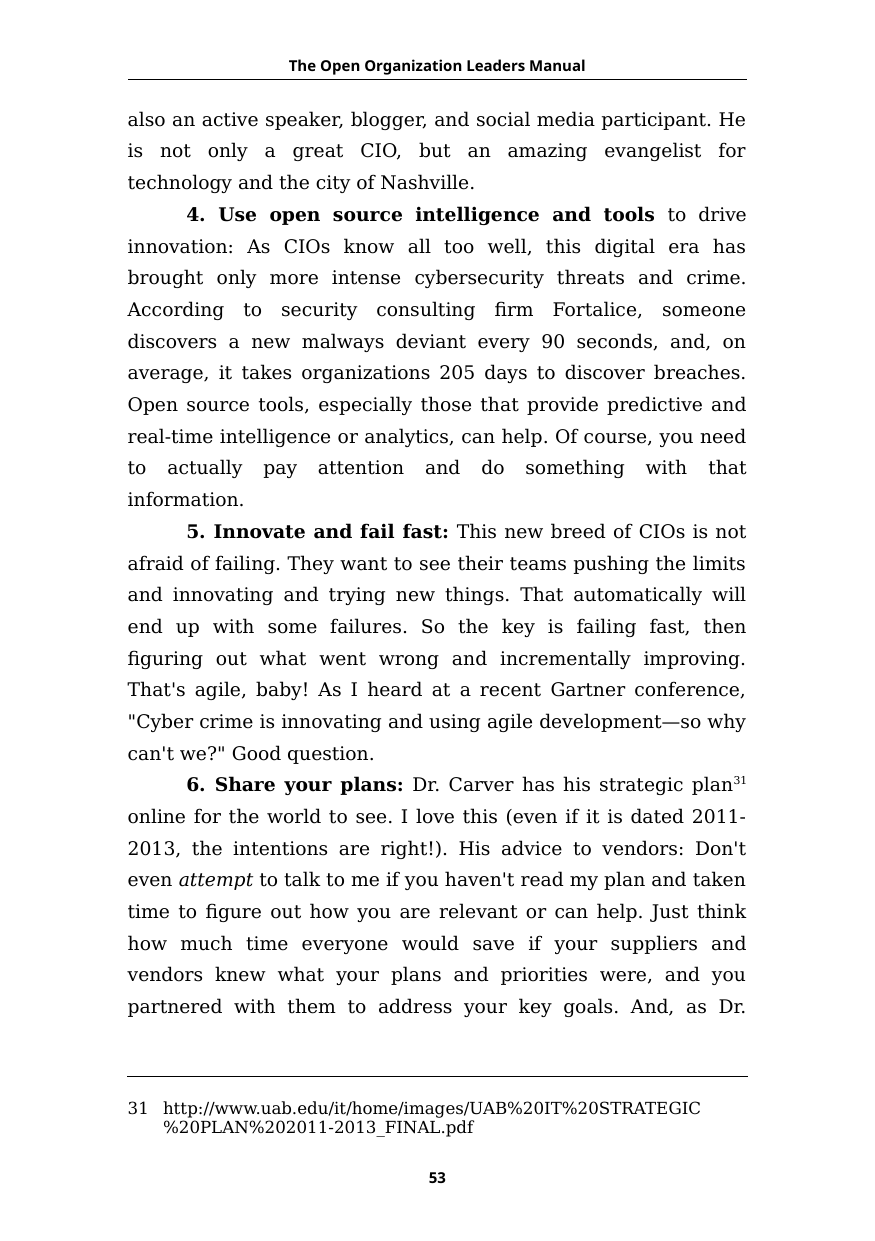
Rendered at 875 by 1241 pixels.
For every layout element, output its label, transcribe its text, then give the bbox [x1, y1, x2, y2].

text 4. Use open source intelligence and tools to drive innovation: As CIOs know all too well, this digital era has brought only more intense cybersecurity threats and crime. According to security consulting firm Fortalice, someone discovers a new malways deviant every 90 seconds, and, on average, it takes organizations 205 days to discover breaches. Open source tools, especially those that provide predictive and real-time intelligence or analytics, can help. Of course, you need to actually pay attention and do something with that information. [127, 204, 747, 511]
text 6. Share your plans: Dr. Carver has his strategic plan online for the world to see. I love this (even if it is dated 2011-2013, the intentions are right!). His advice to vendors: Don't even attempt to talk to me if you haven't read my plan and taken time to figure out how you are relevant or can help. Just think how much time everyone would save if your suppliers and vendors knew what your plans and priorities were, and you partnered with them to address your key goals. And, as Dr. [127, 774, 747, 1018]
text also an active speaker, blogger, and social media participant. He is not only a great CIO, but an amazing evangelist for technology and the city of Nashville. [127, 109, 747, 194]
text 5. Innovate and fail fast: This new breed of CIOs is not afraid of failing. They want to see their teams pushing the limits and innovating and trying new things. That automatically will end up with some failures. So the key is failing fast, then figuring out what went wrong and incrementally improving. That's agile, baby! As I heard at a recent Gartner conference, "Cyber crime is innovating and using agile development—so why can't we?" Good question. [127, 521, 747, 764]
text http://www.uab.edu/it/home/images/UAB%20IT%20STRATEGIC%20PLAN%202011-2013_FINAL.pdf [127, 1099, 747, 1138]
